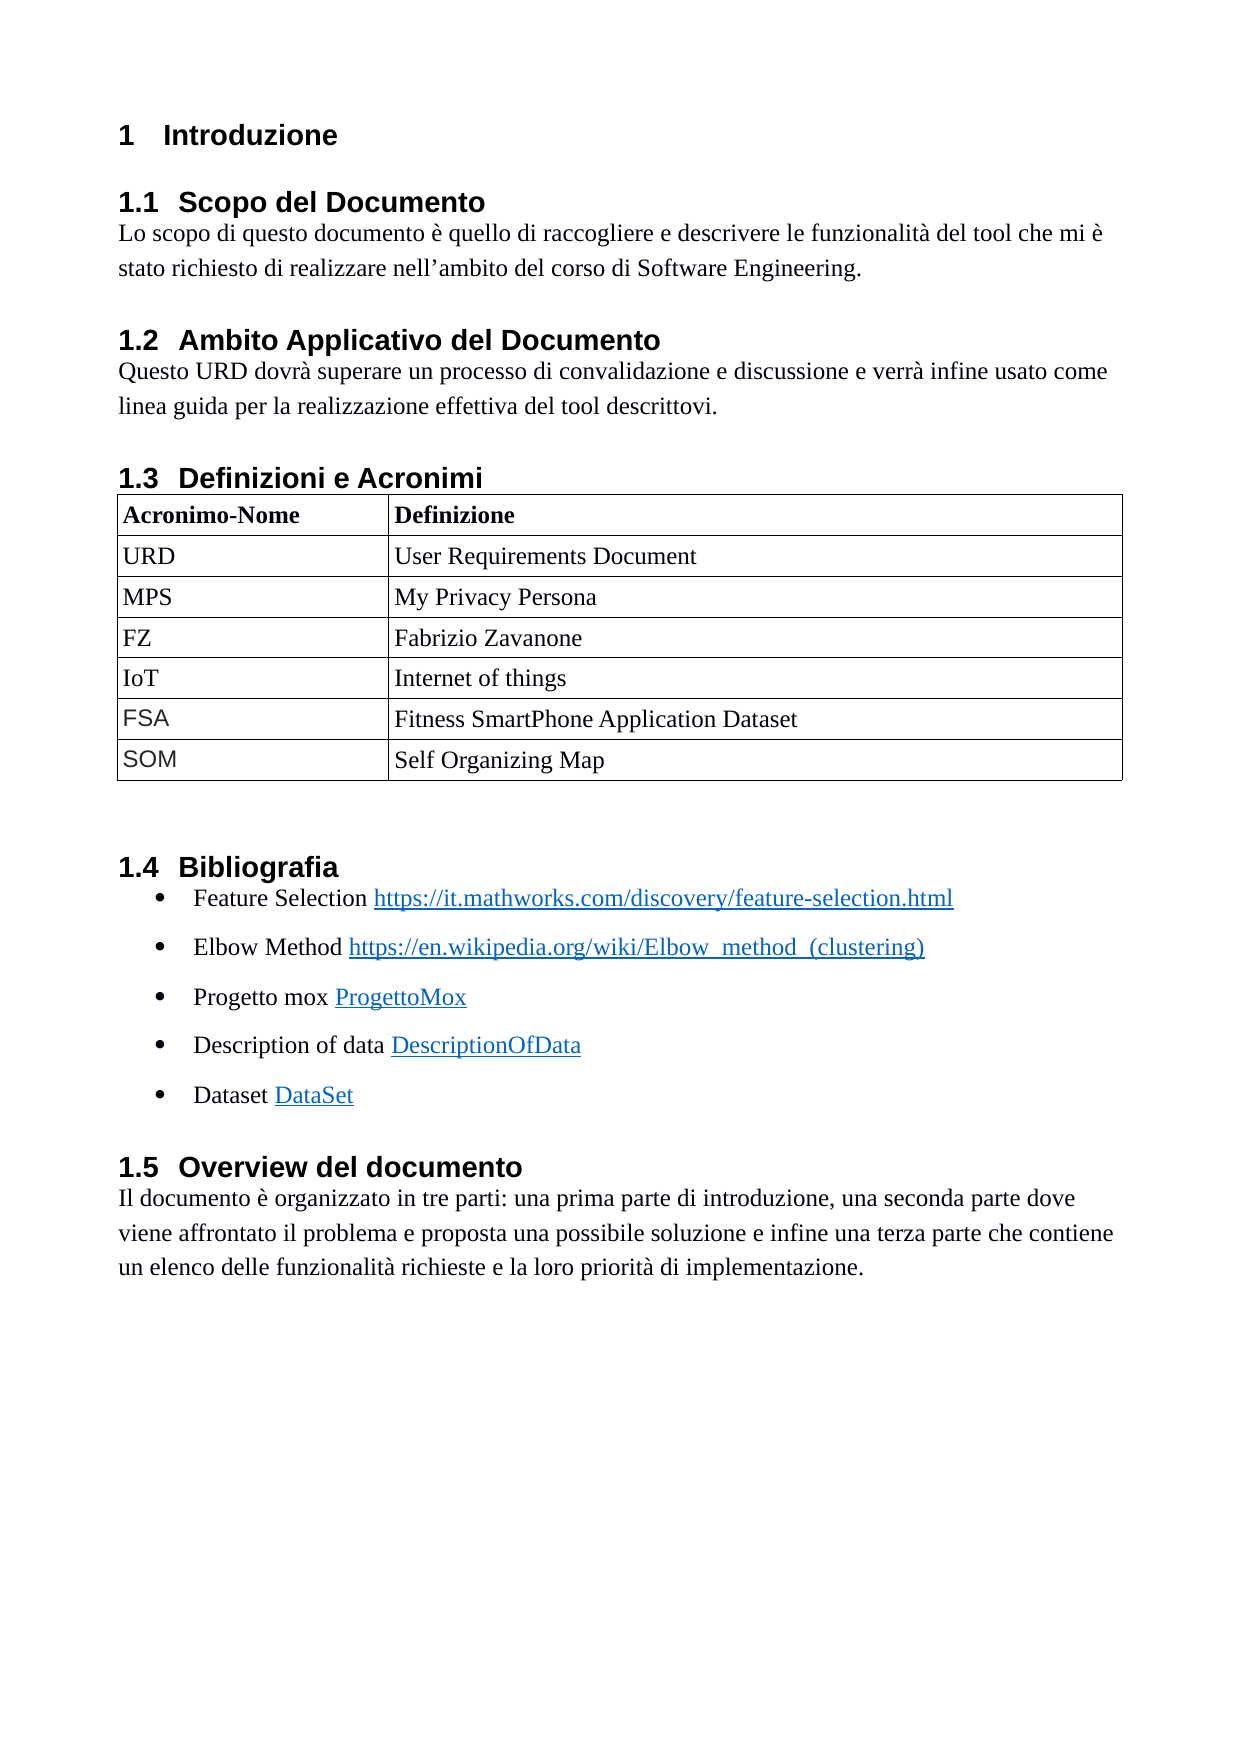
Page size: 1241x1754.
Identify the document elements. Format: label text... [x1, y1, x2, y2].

table_cell Fitness SmartPhone Application Dataset [389, 699, 1122, 739]
table_cell FSA [118, 699, 388, 739]
list Dataset DataSet [156, 1080, 1122, 1108]
text Questo URD dovrà superare un processo di convalidazione e discussione e verrà infine usato come linea guida per la realizzazione effettiva del tool descrittovi. [118, 356, 1122, 420]
table_cell My Privacy Persona [389, 577, 1122, 617]
table_cell User Requirements Document [389, 536, 1122, 576]
table_cell Self Organizing Map [389, 740, 1122, 779]
list Progetto mox ProgettoMox [156, 982, 1122, 1010]
table_cell FZ [118, 618, 388, 657]
table_cell MPS [118, 577, 388, 617]
list Feature Selection https://it.mathworks.com/discovery/feature-selection.html [156, 883, 1122, 912]
table_cell IoT [118, 658, 388, 698]
table_cell SOM [118, 740, 388, 779]
list Description of data DescriptionOfData [156, 1031, 1122, 1059]
subtitle Overview del documento [118, 1149, 1122, 1183]
table_header Definizione [389, 495, 1122, 535]
table_cell URD [118, 536, 388, 576]
text Il documento è organizzato in tre parti: una prima parte di introduzione, una seconda parte dove viene affrontato il problema e proposta una possibile soluzione e infine una terza parte che contiene un elenco delle funzionalità richieste e la loro priorità di implementazione. [118, 1183, 1122, 1281]
table_cell Fabrizio Zavanone [389, 618, 1122, 657]
list Elbow Method https://en.wikipedia.org/wiki/Elbow_method_(clustering) [156, 932, 1122, 961]
subtitle Definizioni e Acronimi [118, 461, 1122, 494]
subtitle Introduzione [118, 118, 1122, 152]
text Lo scopo di questo documento è quello di raccogliere e descrivere le funzionalità del tool che mi è stato richiesto di realizzare nell’ambito del corso di Software Engineering. [118, 218, 1122, 282]
subtitle Scopo del Documento [118, 185, 1122, 218]
subtitle Bibliografia [118, 850, 1122, 883]
table_cell Internet of things [389, 658, 1122, 698]
table_header Acronimo-Nome [118, 495, 388, 535]
subtitle Ambito Applicativo del Documento [118, 323, 1122, 356]
